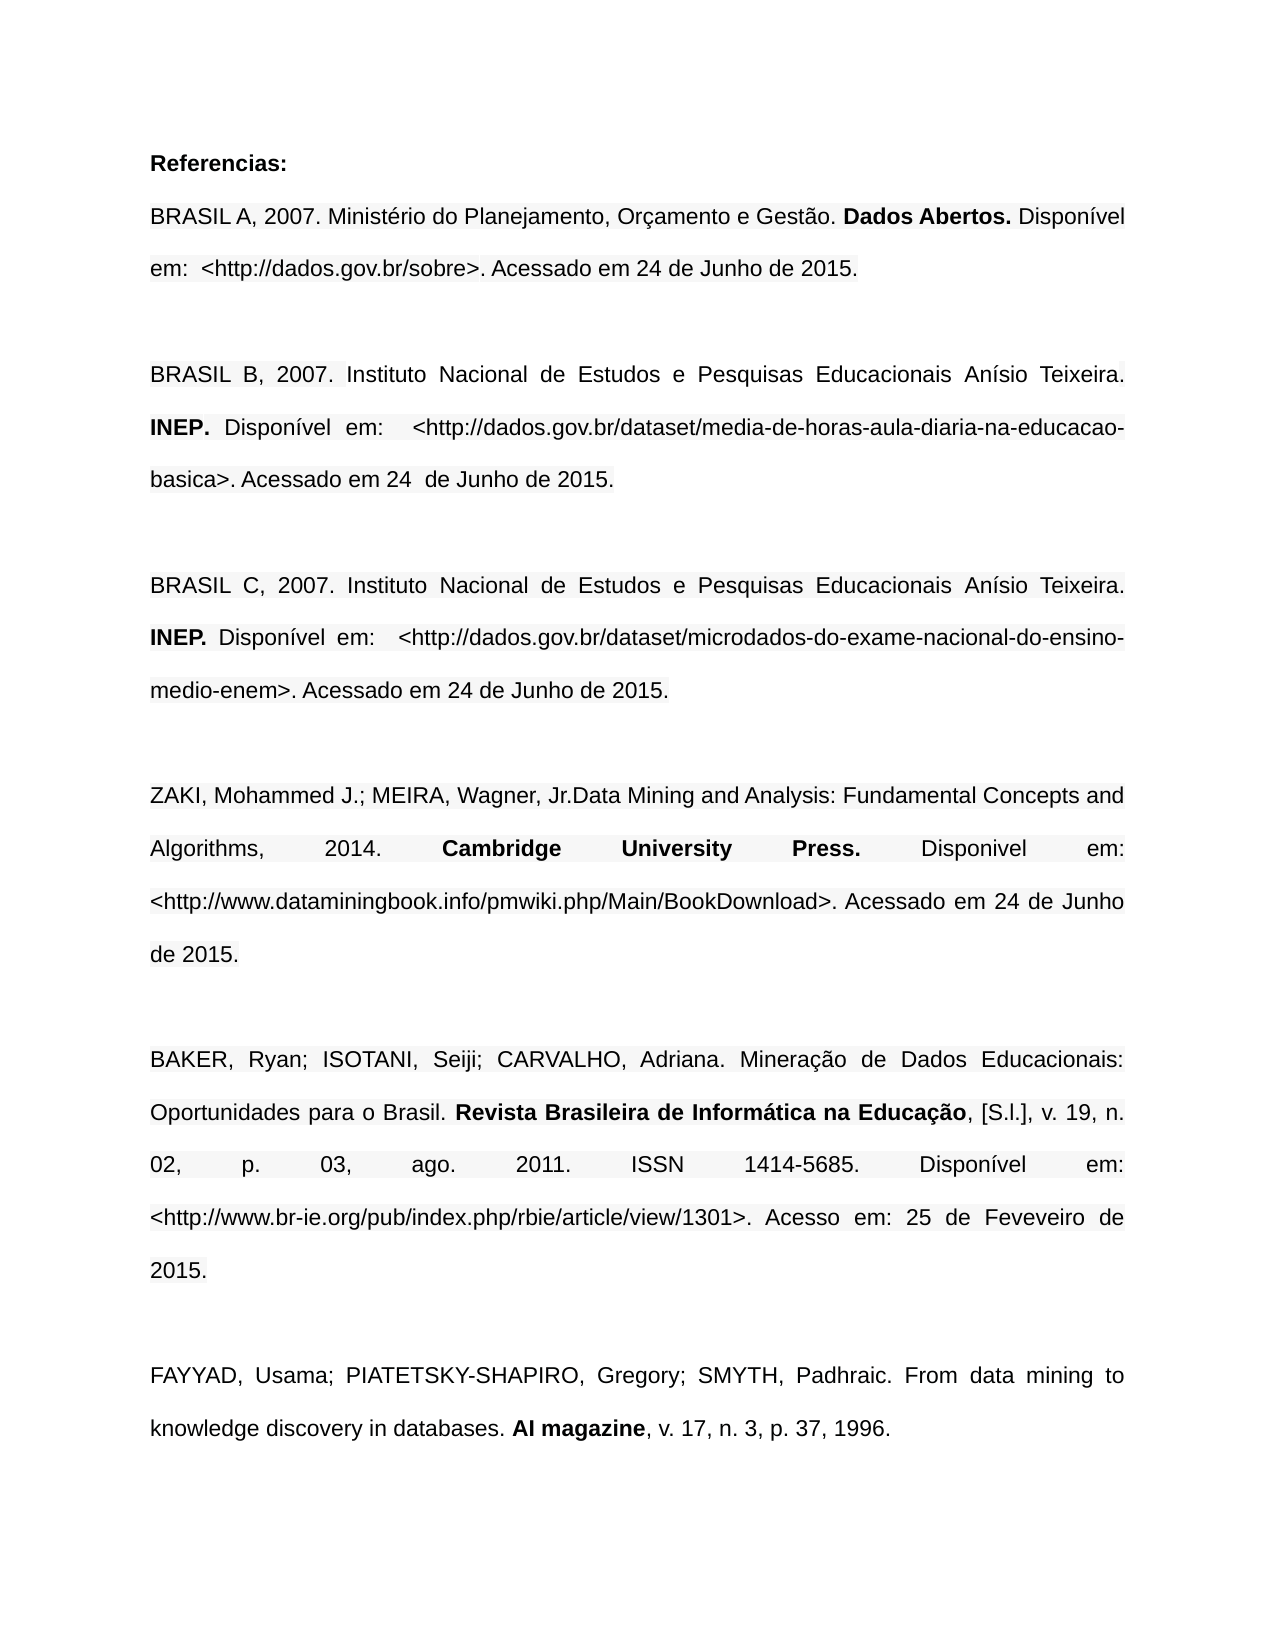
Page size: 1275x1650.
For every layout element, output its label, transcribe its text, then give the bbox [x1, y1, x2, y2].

text BRASIL C, 2007. Instituto Nacional de Estudos e Pesquisas Educacionais Anísio Teixeira. INEP. Disponível em: <http://dados.gov.br/dataset/microdados-do-exame-nacional-do-ensino-medio-enem>. Acessado em 24 de Junho de 2015. [150, 572, 1125, 703]
text BAKER, Ryan; ISOTANI, Seiji; CARVALHO, Adriana. Mineração de Dados Educacionais: Oportunidades para o Brasil. Revista Brasileira de Informática na Educação, [S.l.], v. 19, n. 02, p. 03, ago. 2011. ISSN 1414-5685. Disponível em: <http://www.br-ie.org/pub/index.php/rbie/article/view/1301>. Acesso em: 25 de Feveveiro de 2015. [150, 1046, 1125, 1283]
text FAYYAD, Usama; PIATETSKY-SHAPIRO, Gregory; SMYTH, Padhraic. From data mining to knowledge discovery in databases. AI magazine, v. 17, n. 3, p. 37, 1996. [150, 1362, 1125, 1441]
text Referencias: [150, 150, 1125, 176]
text BRASIL A, 2007. Ministério do Planejamento, Orçamento e Gestão. Dados Abertos. Disponível em: <http://dados.gov.br/sobre>. Acessado em 24 de Junho de 2015. [150, 203, 1125, 282]
text ZAKI, Mohammed J.; MEIRA, Wagner, Jr.Data Mining and Analysis: Fundamental Concepts and Algorithms, 2014. Cambridge University Press. Disponivel em: <http://www.dataminingbook.info/pmwiki.php/Main/BookDownload>. Acessado em 24 de Junho de 2015. [150, 782, 1125, 967]
text BRASIL B, 2007. Instituto Nacional de Estudos e Pesquisas Educacionais Anísio Teixeira. INEP. Disponível em: <http://dados.gov.br/dataset/media-de-horas-aula-diaria-na-educacao-basica>. Acessado em 24 de Junho de 2015. [150, 361, 1125, 493]
